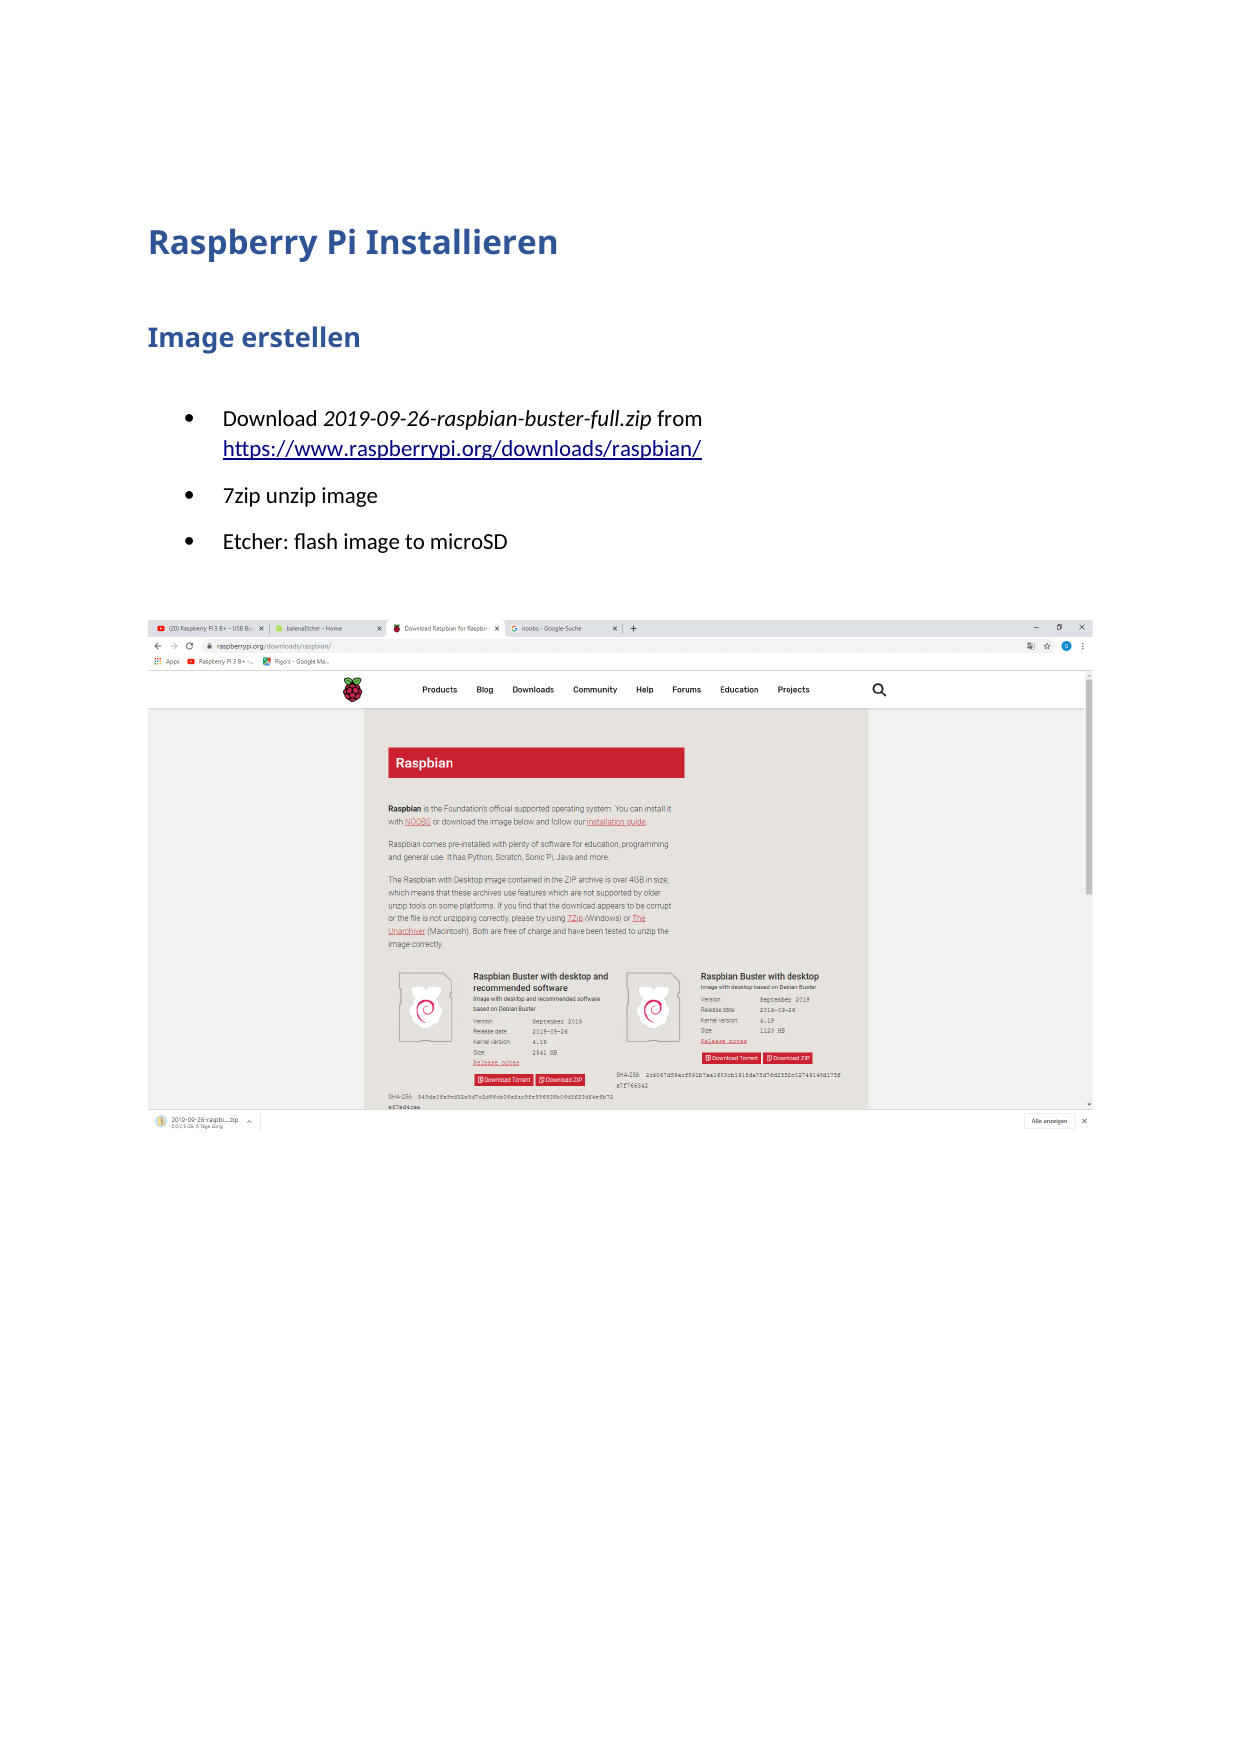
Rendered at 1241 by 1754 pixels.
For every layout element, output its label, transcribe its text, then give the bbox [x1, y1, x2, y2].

subtitle Image erstellen [148, 318, 1093, 355]
list Etcher: flash image to microSD [185, 527, 1093, 555]
list 7zip unzip image [185, 481, 1093, 509]
subtitle Raspberry Pi Installieren [148, 219, 1093, 264]
list Download 2019-09-26-raspbian-buster-full.zip from https://www.raspberrypi.org/downloads/raspbian/ [185, 404, 1093, 462]
